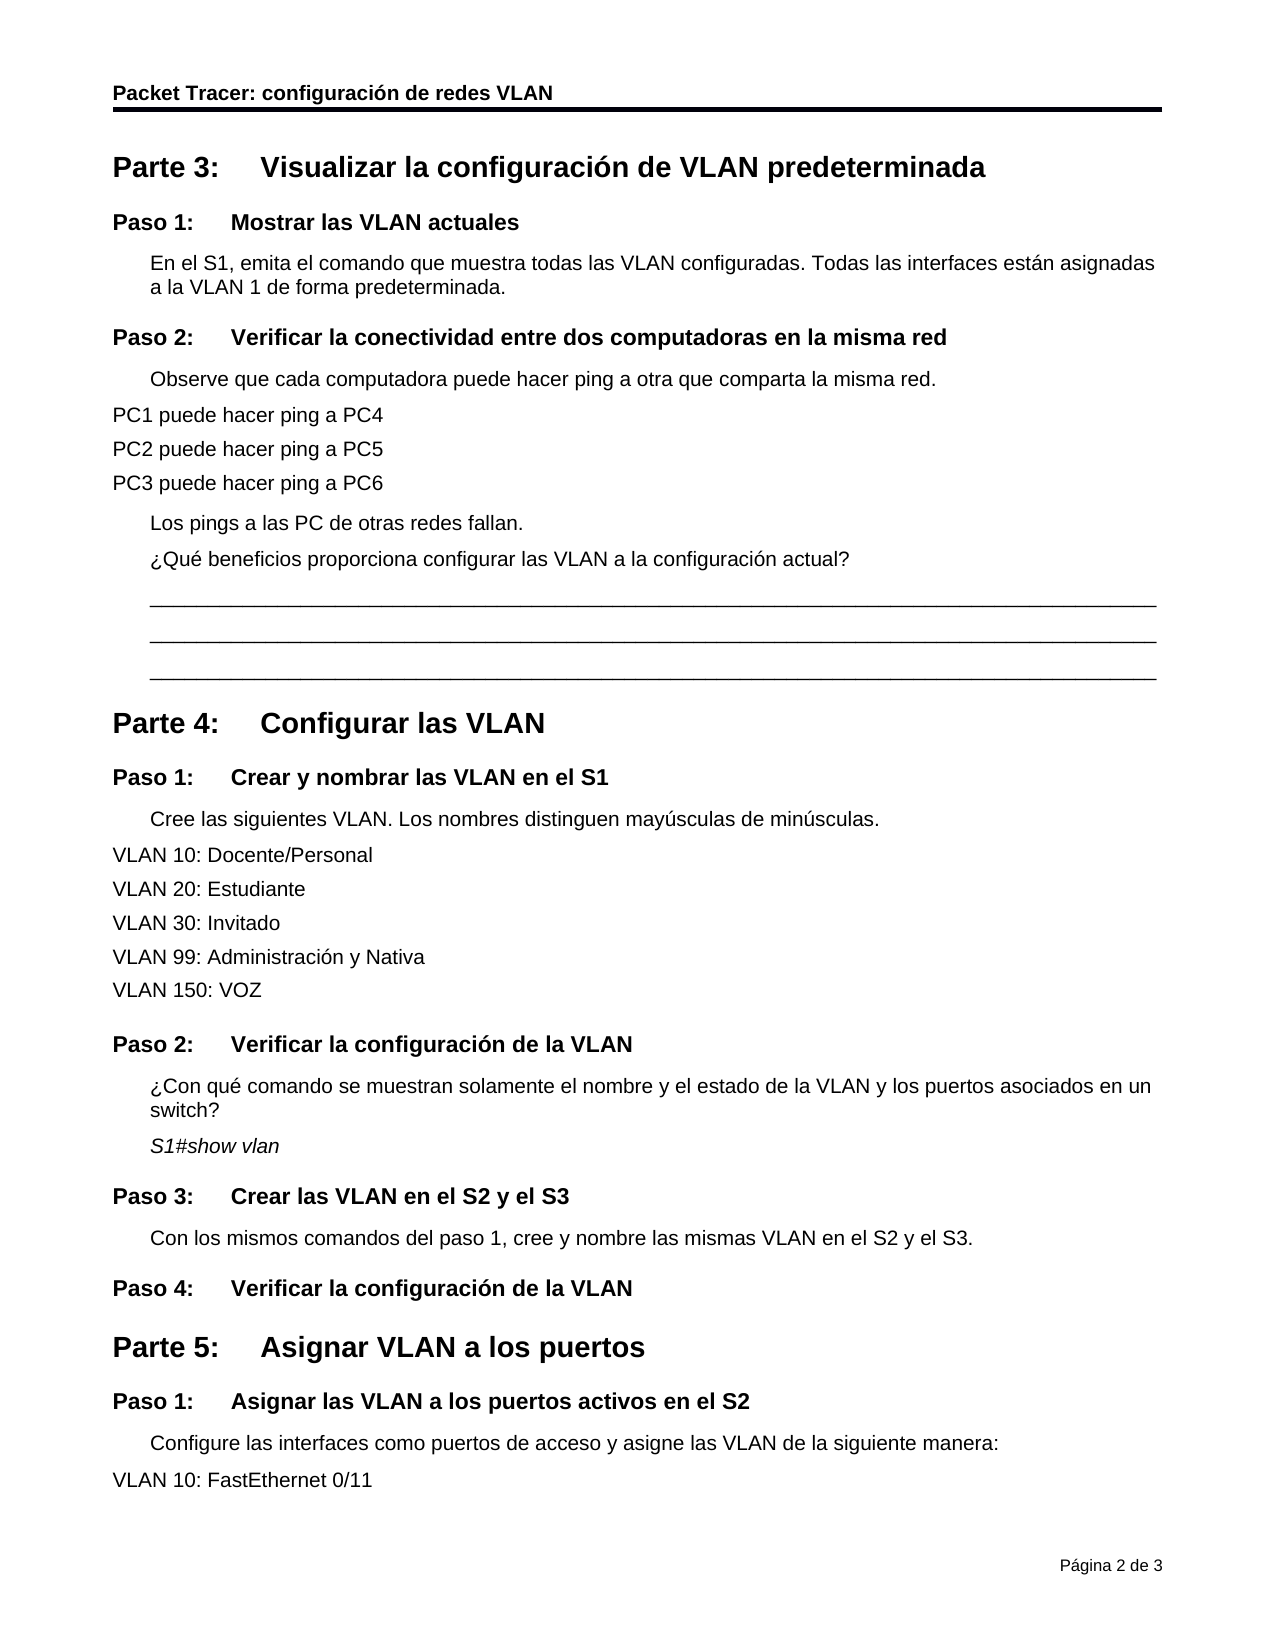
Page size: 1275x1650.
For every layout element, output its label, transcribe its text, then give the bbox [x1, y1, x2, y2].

text _______________________________________________________________________________________ [150, 657, 1162, 681]
text ¿Con qué comando se muestran solamente el nombre y el estado de la VLAN y los puertos asociados en un switch? [150, 1073, 1162, 1121]
text _______________________________________________________________________________________ [150, 620, 1162, 644]
text En el S1, emita el comando que muestra todas las VLAN configuradas. Todas las interfaces están asignadas a la VLAN 1 de forma predeterminada. [150, 251, 1162, 299]
text VLAN 150: VOZ [112, 978, 1162, 1002]
text S1#show vlan [150, 1134, 1162, 1158]
subtitle Crear y nombrar las VLAN en el S1 [112, 764, 1162, 791]
subtitle Asignar VLAN a los puertos [112, 1330, 1162, 1363]
subtitle Asignar las VLAN a los puertos activos en el S2 [112, 1388, 1162, 1415]
subtitle Crear las VLAN en el S2 y el S3 [112, 1183, 1162, 1209]
subtitle Verificar la configuración de la VLAN [112, 1274, 1162, 1301]
text _______________________________________________________________________________________ [150, 584, 1162, 608]
text VLAN 99: Administración y Nativa [112, 944, 1162, 968]
text VLAN 20: Estudiante [112, 877, 1162, 901]
text VLAN 10: FastEthernet 0/11 [112, 1467, 1162, 1491]
text Cree las siguientes VLAN. Los nombres distinguen mayúsculas de minúsculas. [150, 807, 1162, 831]
text Observe que cada computadora puede hacer ping a otra que comparta la misma red. [150, 367, 1162, 391]
text VLAN 10: Docente/Personal [112, 843, 1162, 867]
subtitle Configurar las VLAN [112, 706, 1162, 739]
text Los pings a las PC de otras redes fallan. [150, 511, 1162, 535]
text PC2 puede hacer ping a PC5 [112, 437, 1162, 461]
subtitle Verificar la configuración de la VLAN [112, 1031, 1162, 1057]
text ¿Qué beneficios proporciona configurar las VLAN a la configuración actual? [150, 547, 1162, 571]
text PC3 puede hacer ping a PC6 [112, 471, 1162, 495]
text Configure las interfaces como puertos de acceso y asigne las VLAN de la siguiente manera: [150, 1431, 1162, 1455]
text VLAN 30: Invitado [112, 911, 1162, 935]
text Con los mismos comandos del paso 1, cree y nombre las mismas VLAN en el S2 y el S3. [150, 1226, 1162, 1249]
subtitle Visualizar la configuración de VLAN predeterminada [112, 150, 1162, 183]
text PC1 puede hacer ping a PC4 [112, 403, 1162, 427]
subtitle Verificar la conectividad entre dos computadoras en la misma red [112, 324, 1162, 351]
subtitle Mostrar las VLAN actuales [112, 208, 1162, 235]
